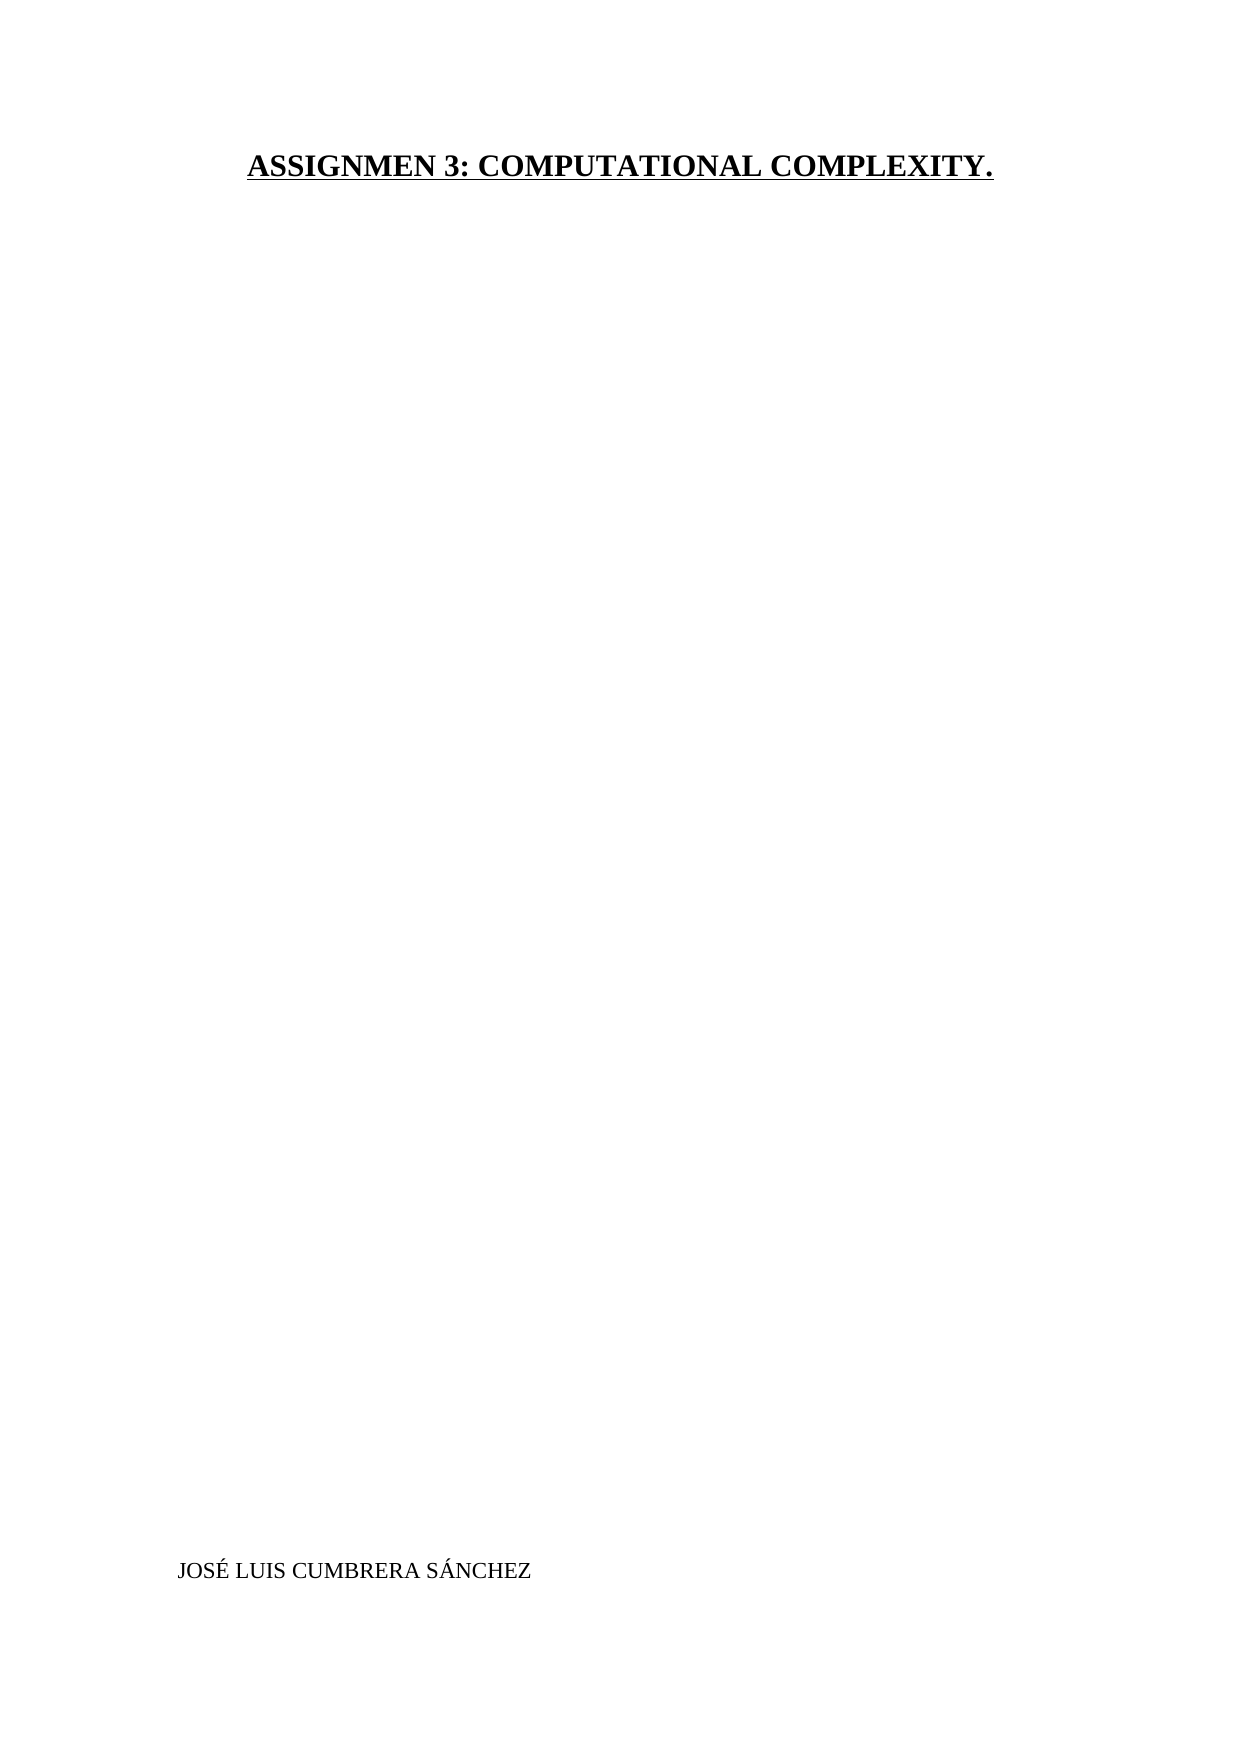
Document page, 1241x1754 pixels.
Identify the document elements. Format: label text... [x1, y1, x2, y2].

text ASSIGNMEN 3: COMPUTATIONAL COMPLEXITY. [177, 148, 1063, 183]
text JOSÉ LUIS CUMBRERA SÁNCHEZ [177, 1557, 1063, 1584]
